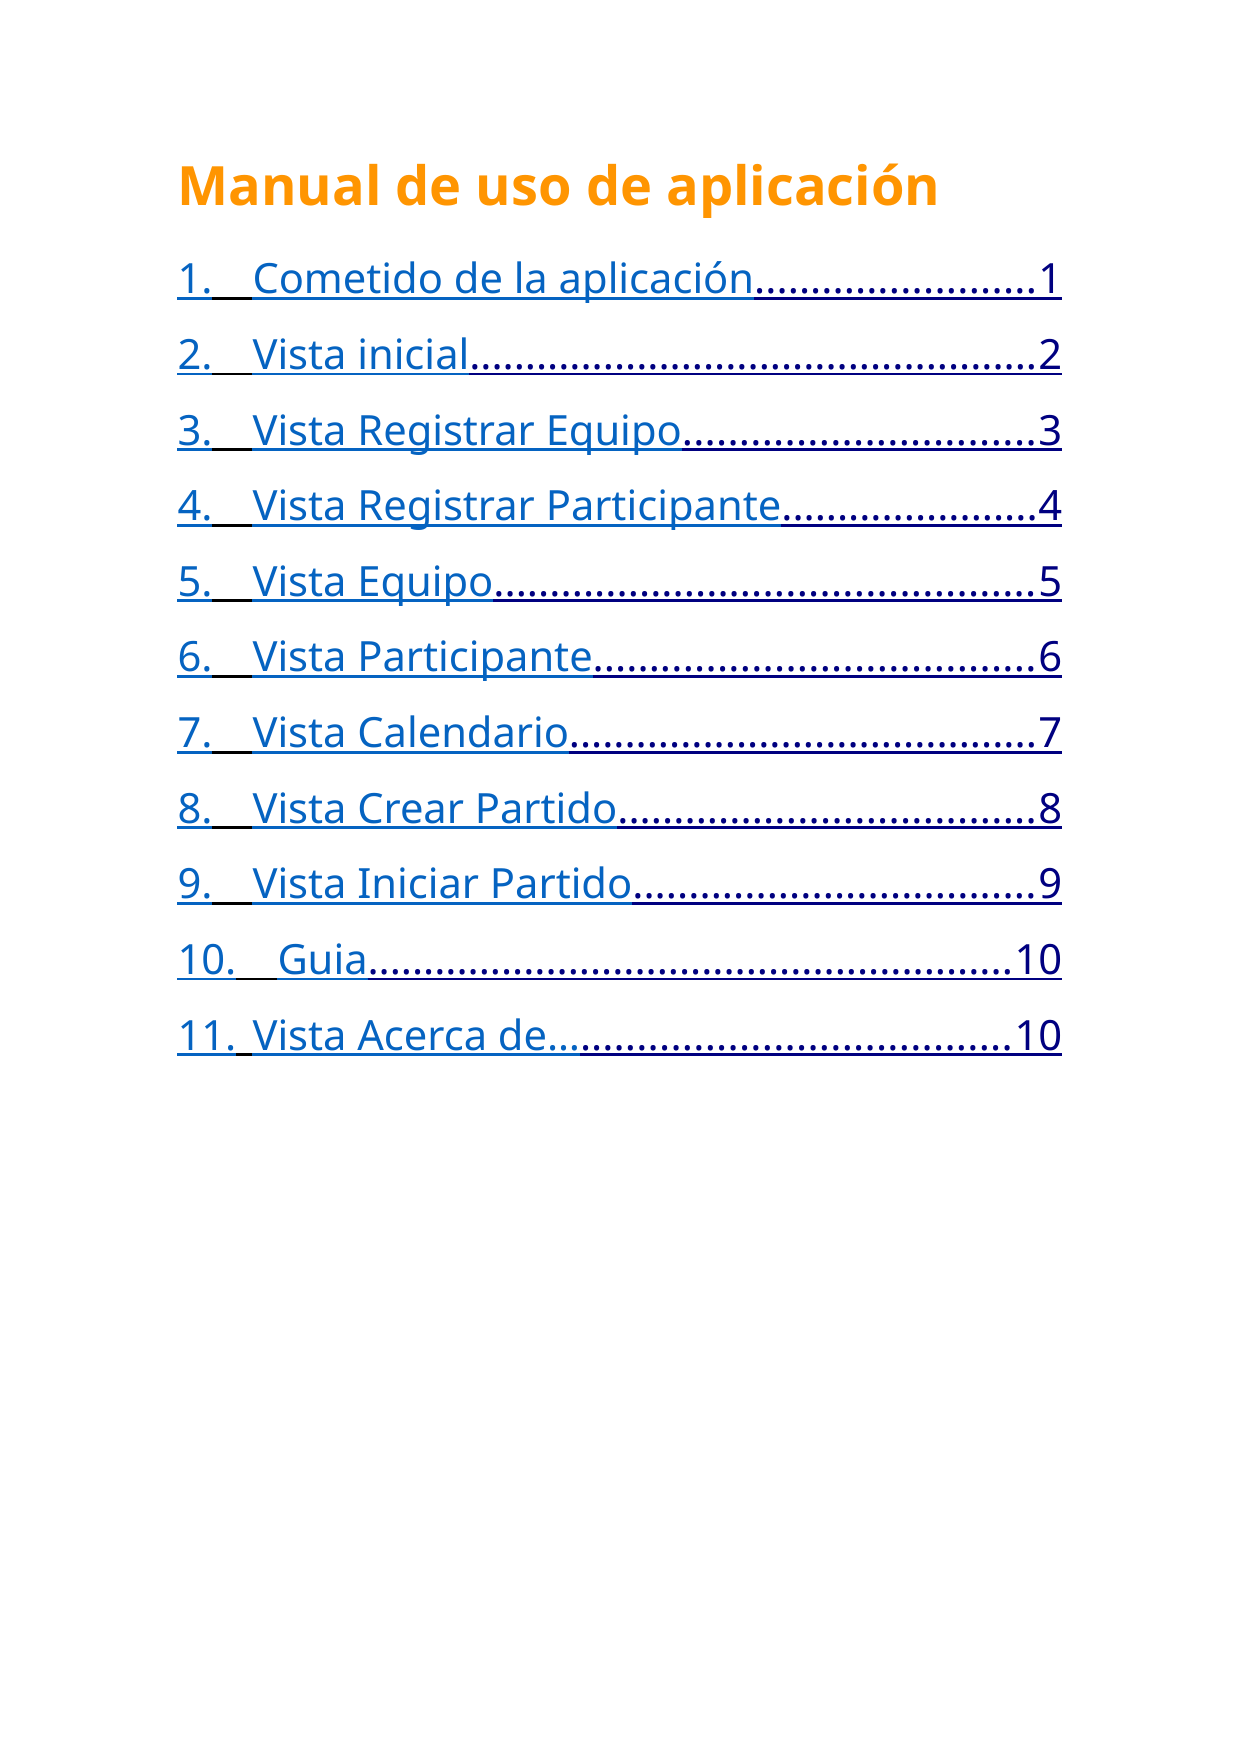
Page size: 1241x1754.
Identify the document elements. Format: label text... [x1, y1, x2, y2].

subtitle 4. Vista Registrar Participante 4 [177, 476, 1063, 533]
subtitle 8. Vista Crear Partido 8 [177, 778, 1063, 835]
subtitle 3. Vista Registrar Equipo 3 [177, 400, 1063, 457]
text Manual de uso de aplicación [177, 148, 1063, 221]
subtitle 9. Vista Iniciar Partido 9 [177, 854, 1063, 911]
subtitle 11. Vista Acerca de… 10 [177, 1005, 1063, 1062]
subtitle 2. Vista inicial 2 [177, 325, 1063, 381]
subtitle 6. Vista Participante 6 [177, 627, 1063, 684]
subtitle 10. Guia 10 [177, 930, 1063, 986]
subtitle 1. Cometido de la aplicación 1 [177, 249, 1063, 306]
subtitle 5. Vista Equipo 5 [177, 552, 1063, 608]
subtitle 7. Vista Calendario 7 [177, 703, 1063, 759]
